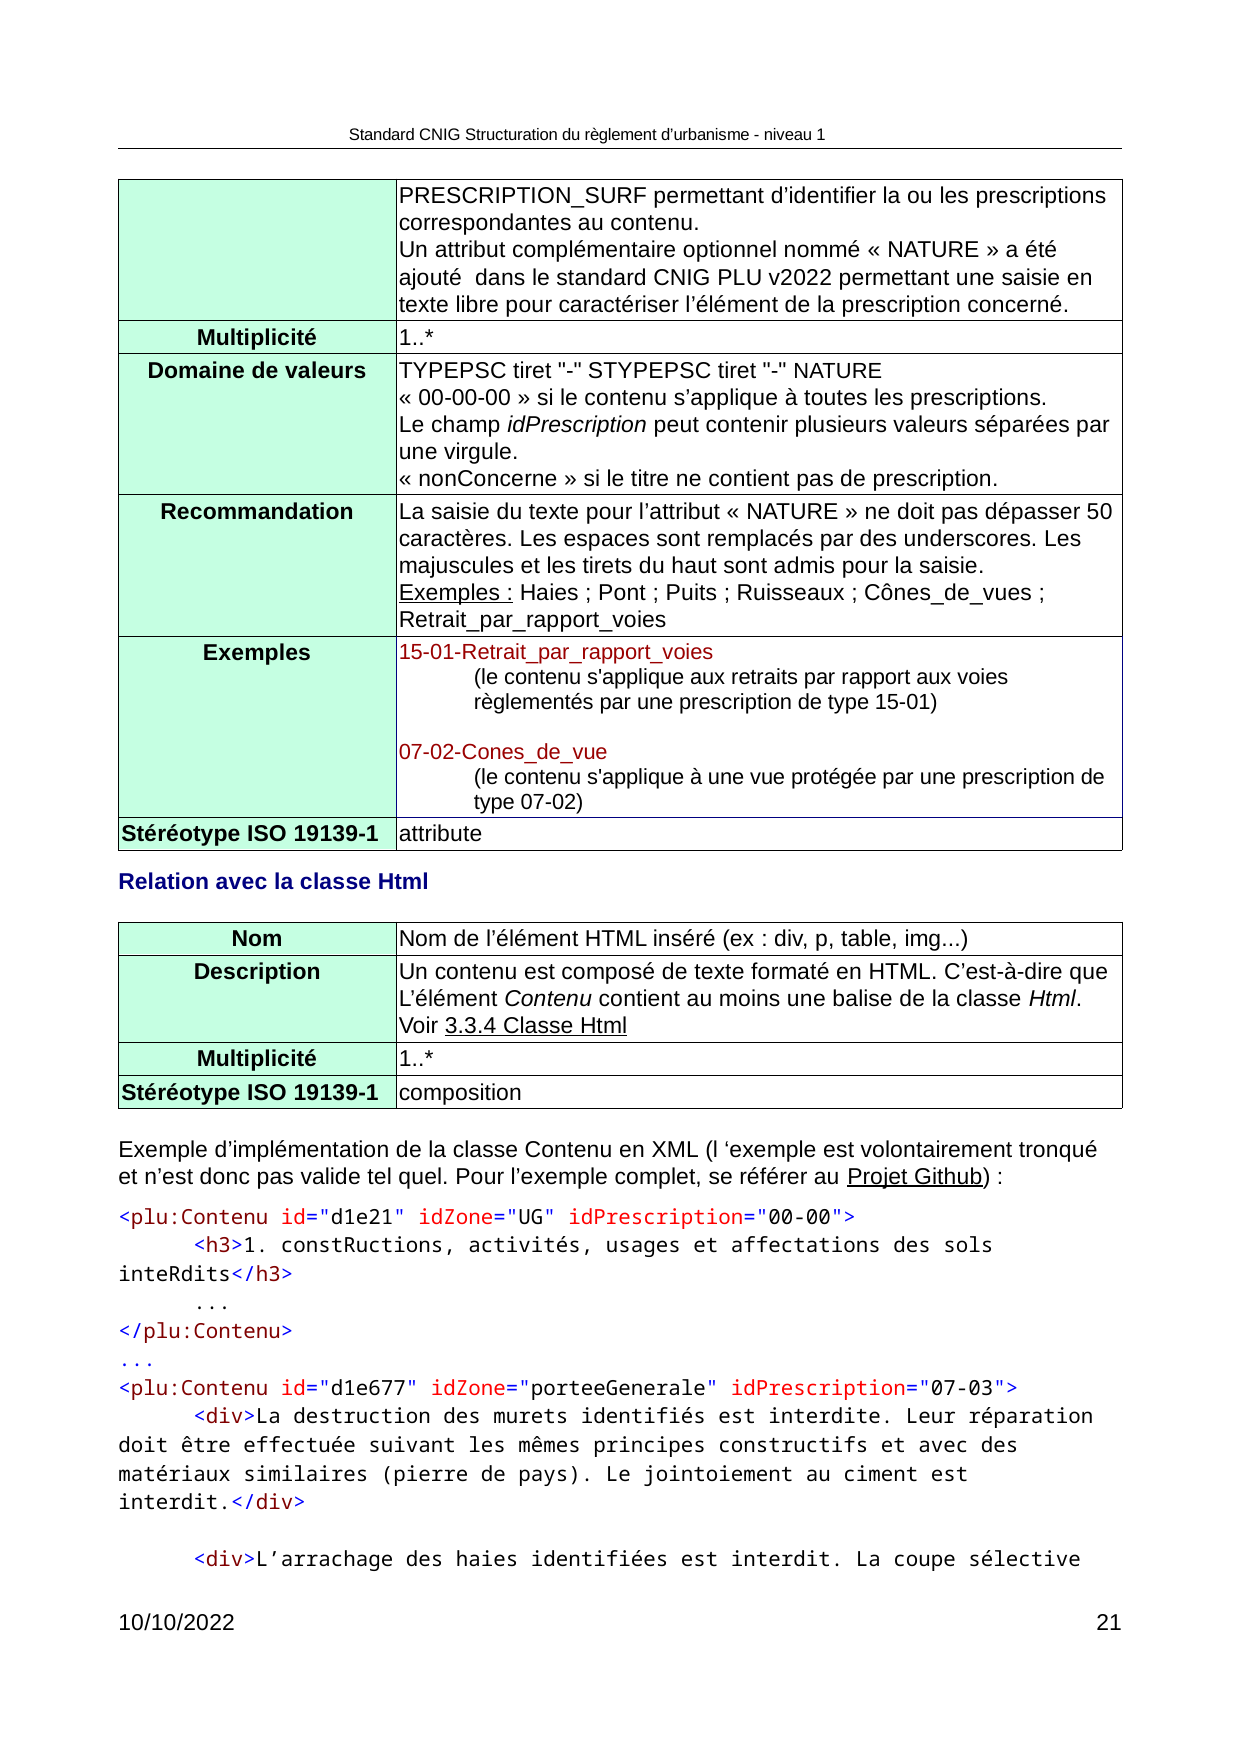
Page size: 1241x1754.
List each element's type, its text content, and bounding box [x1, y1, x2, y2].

table_header Nom de l’élément HTML inséré (ex : div, p, table, img...) [397, 923, 1122, 954]
text <plu:Contenu id="d1e21" idZone="UG" idPrescription="00-00"> [118, 1202, 1122, 1230]
table_cell 1..* [397, 321, 1122, 353]
text <h3>1. constRuctions, activités, usages et affectations des sols inteRdits</h3> [118, 1230, 1122, 1287]
table_cell composition [397, 1076, 1122, 1108]
table_cell Recommandation [119, 495, 396, 636]
table_cell Domaine de valeurs [119, 354, 396, 494]
table_cell 1..* [397, 1043, 1122, 1075]
text <div>La destruction des murets identifiés est interdite. Leur réparation doit être effectuée suivant les mêmes principes constructifs et avec des matériaux similaires (pierre de pays). Le jointoiement au ciment est interdit.</div> [118, 1401, 1122, 1516]
text ... [118, 1344, 1122, 1373]
table_cell La saisie du texte pour l’attribut « NATURE » ne doit pas dépasser 50 caractères. Les espaces sont remplacés par des underscores. Les majuscules et les tirets du haut sont admis pour la saisie. Exemples : Haies ; Pont ; Puits ; Ruisseaux ; Cônes_de_vues ; Retrait_par_rapport_voies [397, 495, 1122, 636]
text <plu:Contenu id="d1e677" idZone="porteeGenerale" idPrescription="07-03"> [118, 1373, 1122, 1401]
text ... [118, 1287, 1122, 1316]
table_cell Exemples [119, 637, 396, 817]
table_cell attribute [397, 818, 1122, 849]
subtitle Relation avec la classe Html [118, 867, 1122, 894]
table_cell Un contenu est composé de texte formaté en HTML. C’est-à-dire que L’élément Contenu contient au moins une balise de la classe Html. Voir 3.3.4 Classe Html [397, 956, 1122, 1042]
table_cell Description [119, 956, 396, 1042]
table_cell Stéréotype ISO 19139-1 [119, 818, 396, 849]
table_cell TYPEPSC tiret "-" STYPEPSC tiret "-" NATURE « 00-00-00 » si le contenu s’applique à toutes les prescriptions. Le champ idPrescription peut contenir plusieurs valeurs séparées par une virgule. « nonConcerne » si le titre ne contient pas de prescription. [397, 354, 1122, 494]
table_cell Stéréotype ISO 19139-1 [119, 1076, 396, 1108]
text Exemple d’implémentation de la classe Contenu en XML (l ‘exemple est volontairement tronqué et n’est donc pas valide tel quel. Pour l’exemple complet, se référer au Projet Github) : [118, 1135, 1122, 1189]
table_header Nom [119, 923, 396, 954]
table_cell [119, 180, 396, 320]
table_cell Multiplicité [119, 321, 396, 353]
table_cell Multiplicité [119, 1043, 396, 1075]
table_cell 15-01-Retrait_par_rapport_voies (le contenu s'applique aux retraits par rapport aux voies règlementés par une prescription de type 15-01) 07-02-Cones_de_vue (le contenu s'applique à une vue protégée par une prescription de type 07-02) [397, 637, 1122, 817]
text <div>L’arrachage des haies identifiées est interdit. La coupe sélective [118, 1544, 1122, 1573]
text </plu:Contenu> [118, 1316, 1122, 1344]
table_cell PRESCRIPTION_SURF permettant d’identifier la ou les prescriptions correspondantes au contenu. Un attribut complémentaire optionnel nommé « NATURE » a été ajouté dans le standard CNIG PLU v2022 permettant une saisie en texte libre pour caractériser l’élément de la prescription concerné. [397, 180, 1122, 320]
